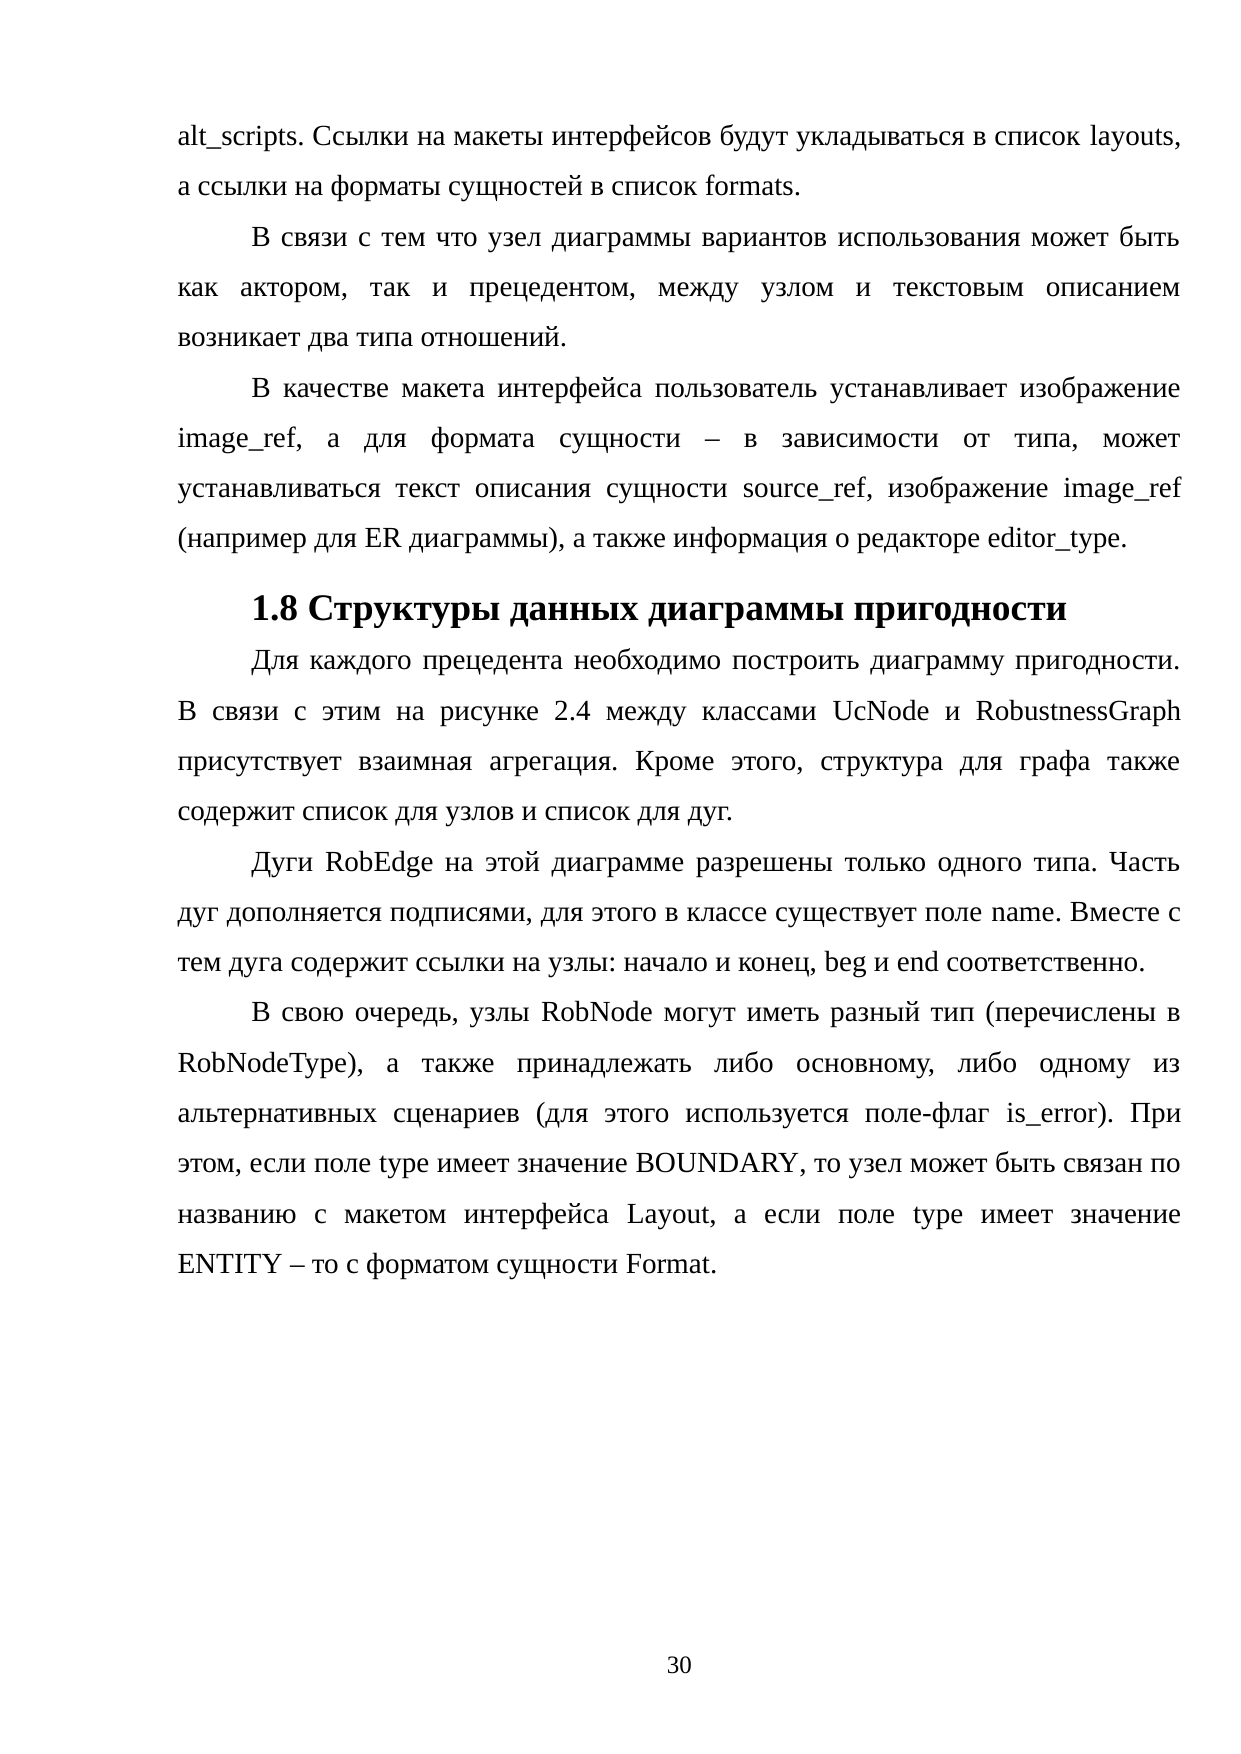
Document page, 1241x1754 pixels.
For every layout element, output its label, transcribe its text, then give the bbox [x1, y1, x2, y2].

text В свою очередь, узлы RobNode могут иметь разный тип (перечислены в RobNodeType), а также принадлежать либо основному, либо одному из альтернативных сценариев (для этого используется поле-флаг is_error). При этом, если поле type имеет значение BOUNDARY, то узел может быть связан по названию с макетом интерфейса Layout, а если поле type имеет значение ENTITY – то с форматом сущности Format. [177, 994, 1181, 1280]
text В связи с тем что узел диаграммы вариантов использования может быть как актором, так и прецедентом, между узлом и текстовым описанием возникает два типа отношений. [177, 219, 1181, 353]
text alt_scripts. Ссылки на макеты интерфейсов будут укладываться в список layouts, а ссылки на форматы сущностей в список formats. [177, 118, 1181, 202]
text Для каждого прецедента необходимо построить диаграмму пригодности. В связи с этим на рисунке 2.4 между классами UcNode и RobustnessGraph присутствует взаимная агрегация. Кроме этого, структура для графа также содержит список для узлов и список для дуг. [177, 642, 1181, 827]
list Структуры данных диаграммы пригодности [177, 585, 1181, 628]
text В качестве макета интерфейса пользователь устанавливает изображение image_ref, а для формата сущности – в зависимости от типа, может устанавливаться текст описания сущности source_ref, изображение image_ref (например для ER диаграммы), а также информация о редакторе editor_type. [177, 370, 1181, 554]
text Дуги RobEdge на этой диаграмме разрешены только одного типа. Часть дуг дополняется подписями, для этого в классе существует поле name. Вместе с тем дуга содержит ссылки на узлы: начало и конец, beg и end соответственно. [177, 844, 1181, 978]
